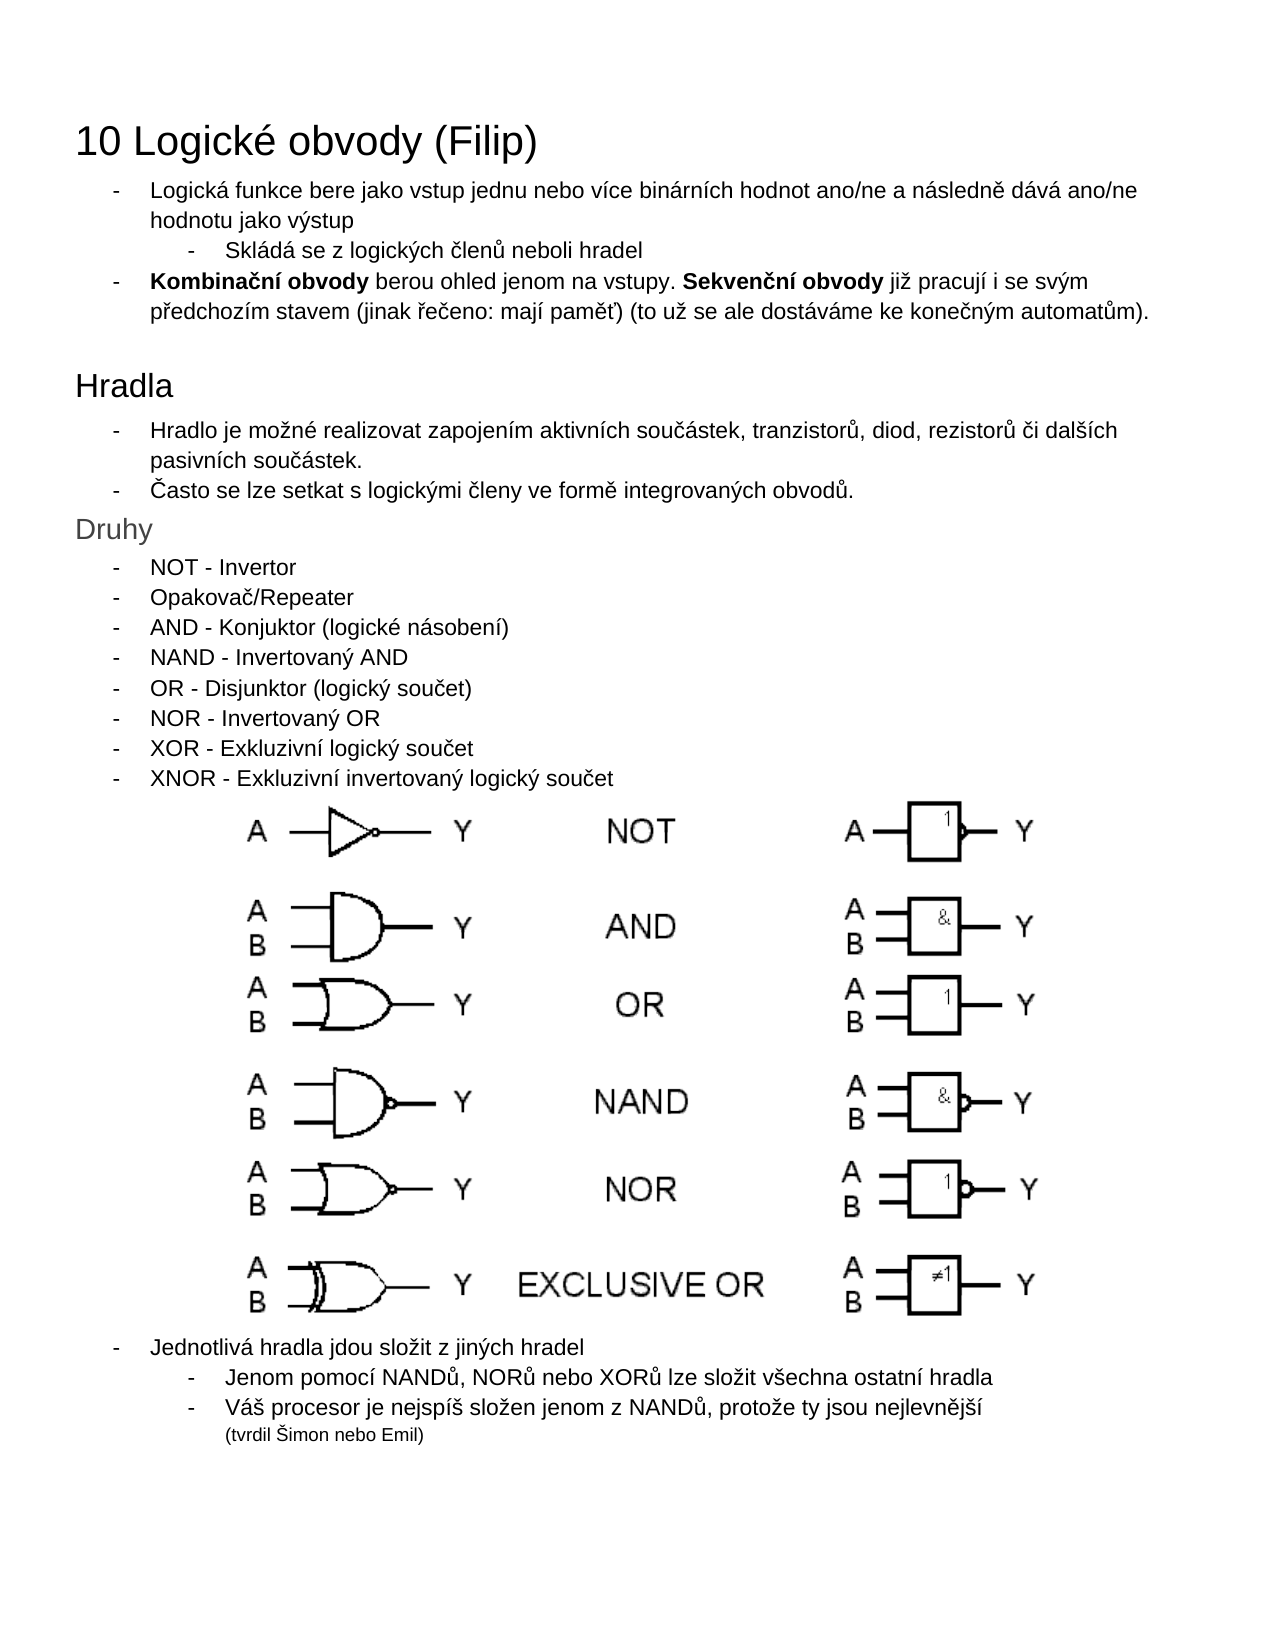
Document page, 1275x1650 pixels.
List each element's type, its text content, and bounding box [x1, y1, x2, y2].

list Váš procesor je nejspíš složen jenom z NANDů, protože ty jsou nejlevnější (tvrdil Šimon nebo Emil) [187, 1394, 1200, 1445]
picture [230, 795, 1045, 1330]
list OR - Disjunktor (logický součet) [112, 674, 1200, 701]
list Často se lze setkat s logickými členy ve formě integrovaných obvodů. [112, 477, 1200, 503]
list Skládá se z logických členů neboli hradel [187, 237, 1200, 264]
list XOR - Exkluzivní logický součet [112, 735, 1200, 761]
subtitle 10 Logické obvody (Filip) [75, 117, 1200, 164]
subtitle Hradla [75, 366, 1200, 404]
list Hradlo je možné realizovat zapojením aktivních součástek, tranzistorů, diod, rezistorů či dalších pasivních součástek. [112, 417, 1200, 473]
list Kombinační obvody berou ohled jenom na vstupy. Sekvenční obvody již pracují i se svým předchozím stavem (jinak řečeno: mají paměť) (to už se ale dostáváme ke konečným automatům). [112, 268, 1200, 324]
subtitle Druhy [75, 512, 1200, 545]
list XNOR - Exkluzivní invertovaný logický součet [112, 765, 1200, 791]
list Logická funkce bere jako vstup jednu nebo více binárních hodnot ano/ne a následně dává ano/ne hodnotu jako výstup [112, 177, 1200, 234]
list Opakovač/Repeater [112, 584, 1200, 610]
list AND - Konjuktor (logické násobení) [112, 614, 1200, 640]
list NAND - Invertovaný AND [112, 644, 1200, 671]
list NOT - Invertor [112, 554, 1200, 580]
list NOR - Invertovaný OR [112, 705, 1200, 731]
list Jenom pomocí NANDů, NORů nebo XORů lze složit všechna ostatní hradla [187, 1364, 1200, 1390]
list Jednotlivá hradla jdou složit z jiných hradel [112, 1333, 1200, 1360]
